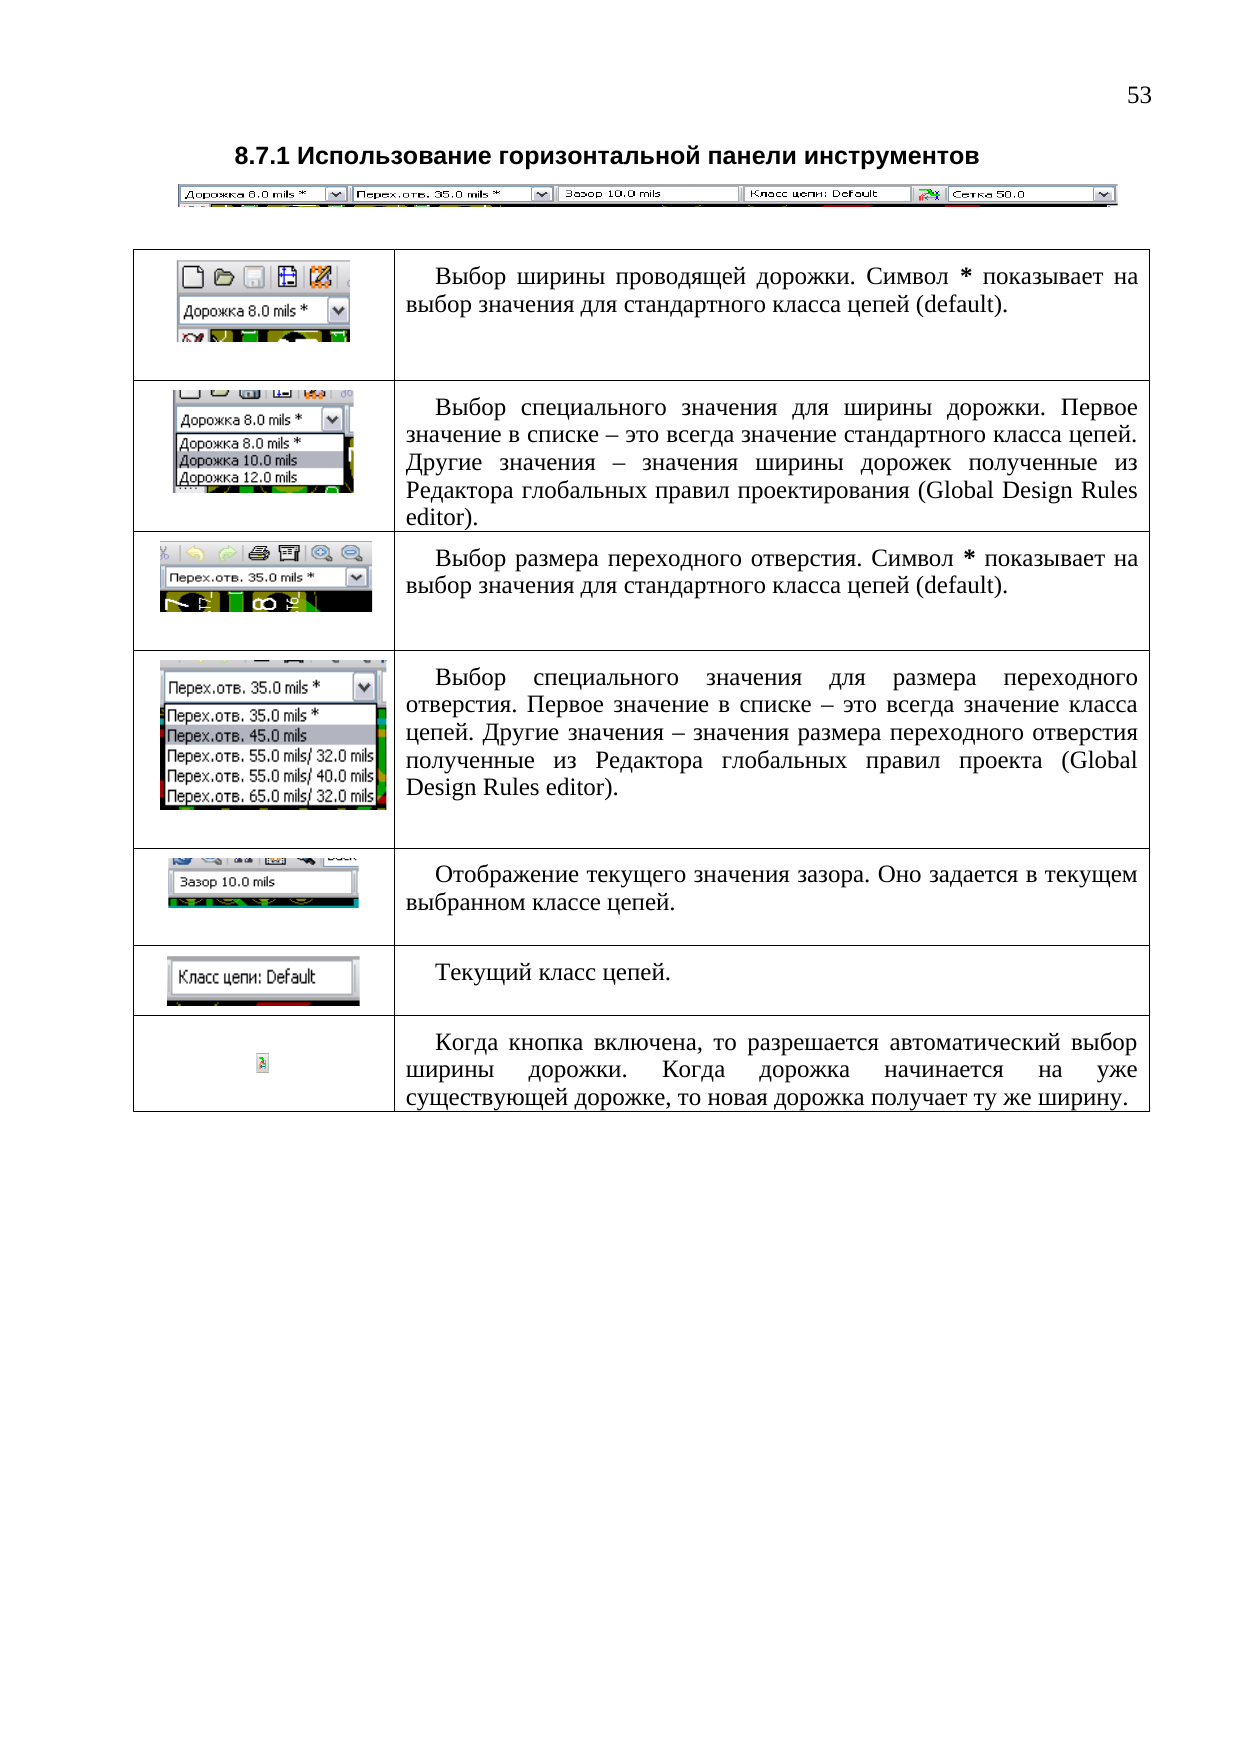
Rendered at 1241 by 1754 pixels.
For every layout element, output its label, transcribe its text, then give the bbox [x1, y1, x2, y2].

table_cell Отображение текущего значения зазора. Оно задается в текущем выбранном классе цепей. [395, 849, 1149, 945]
picture [172, 390, 354, 493]
table_cell [134, 381, 394, 531]
table_cell Когда кнопка включена, то разрешается автоматический выбор ширины дорожки. Когда дорожка начинается на уже существующей дорожке, то новая дорожка получает ту же ширину. [395, 1016, 1149, 1111]
table_cell [134, 532, 394, 650]
picture [178, 184, 1118, 207]
picture [176, 260, 350, 342]
picture [168, 858, 359, 908]
table_header [134, 250, 394, 380]
subtitle Использование горизонтальной панели инструментов [146, 142, 1152, 170]
table_cell Выбор специального значения для ширины дорожки. Первое значение в списке – это всегда значение стандартного класса цепей. Другие значения – значения ширины дорожек полученные из Редактора глобальных правил проектирования (Global Design Rules editor). [395, 381, 1149, 531]
table_cell Выбор специального значения для размера переходного отверстия. Первое значение в списке – это всегда значение класса цепей. Другие значения – значения размера переходного отверстия полученные из Редактора глобальных правил проекта (Global Design Rules editor). [395, 651, 1149, 847]
table_cell [134, 1016, 394, 1111]
table_cell Текущий класс цепей. [395, 946, 1149, 1015]
table_cell [134, 946, 394, 1015]
picture [167, 956, 360, 1006]
table_header Выбор ширины проводящей дорожки. Символ * показывает на выбор значения для стандартного класса цепей (default). [395, 250, 1149, 380]
table_cell Выбор размера переходного отверстия. Символ * показывает на выбор значения для стандартного класса цепей (default). [395, 532, 1149, 650]
picture [160, 541, 373, 612]
table_cell [134, 849, 394, 945]
table_cell [134, 651, 394, 847]
picture [160, 660, 387, 810]
